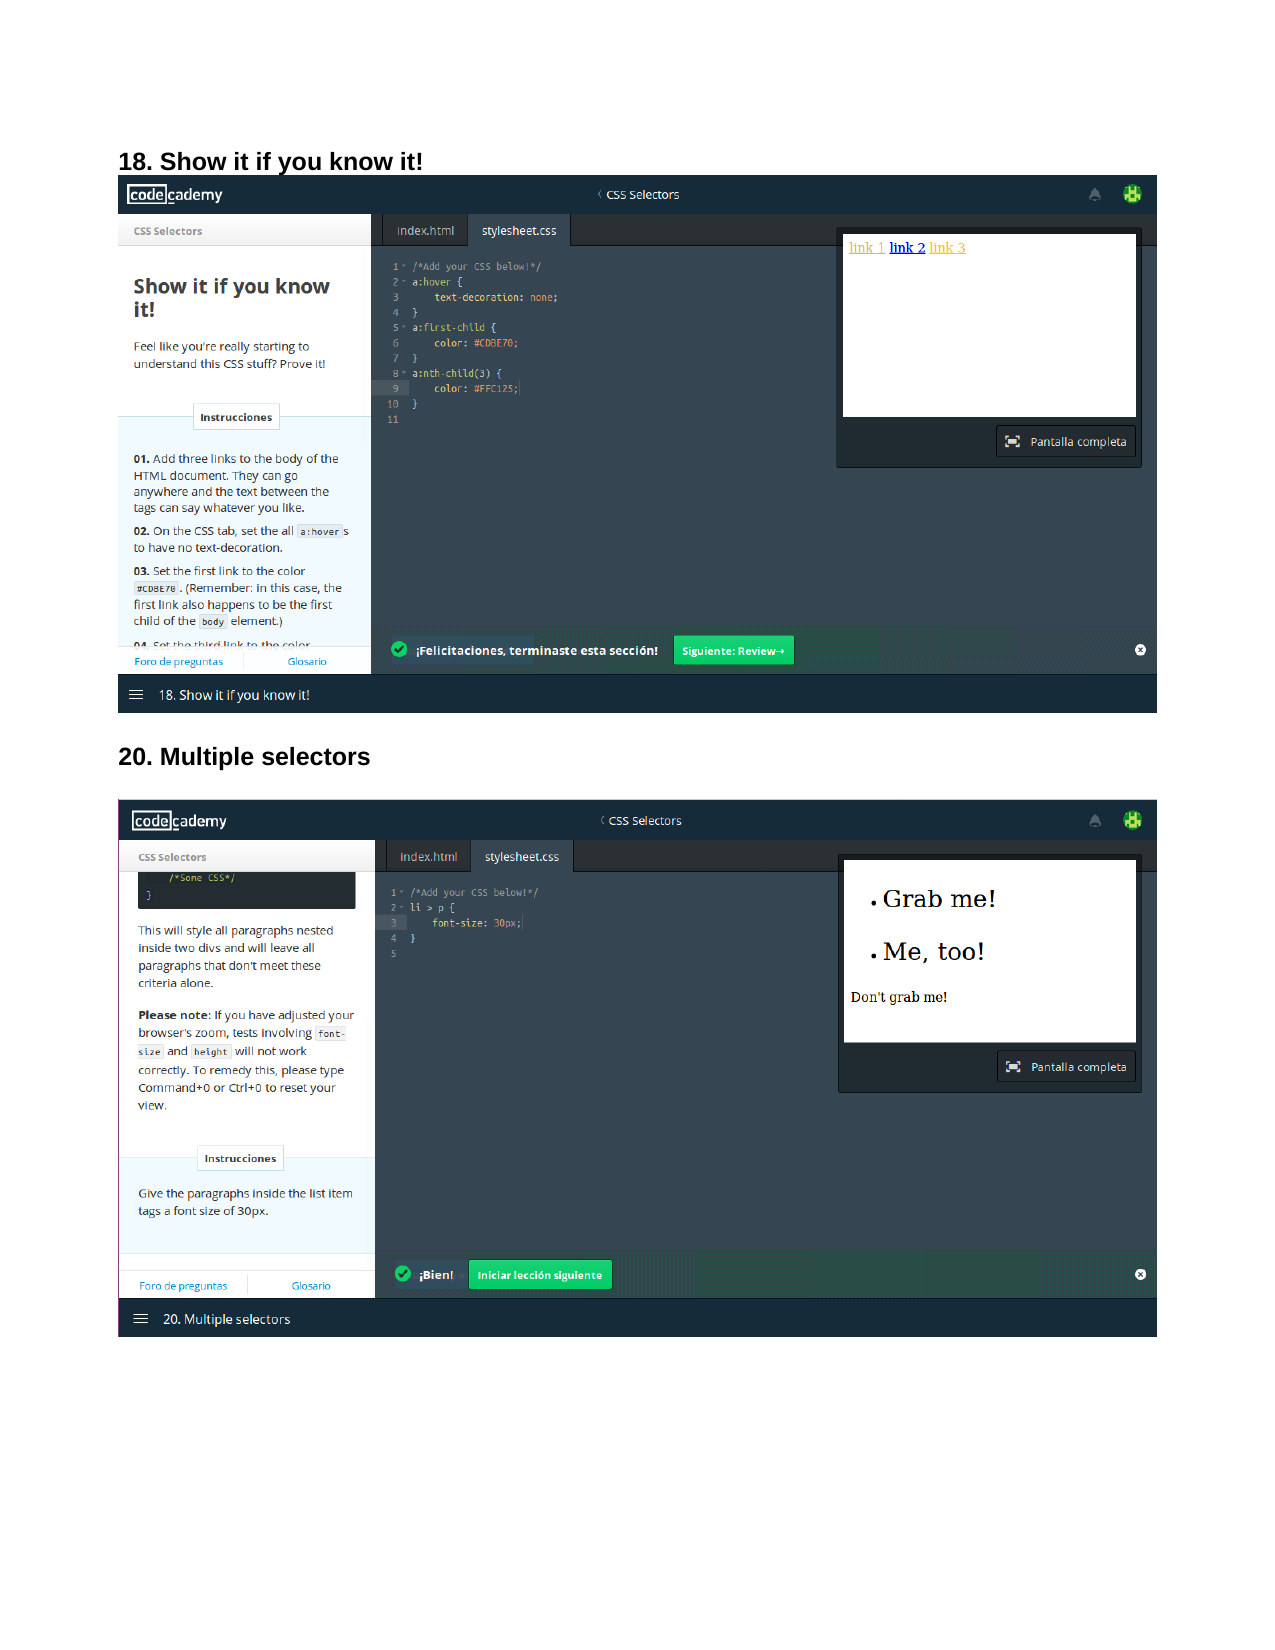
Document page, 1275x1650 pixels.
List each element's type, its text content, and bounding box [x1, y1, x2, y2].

text 18. Show it if you know it! [118, 147, 1157, 175]
picture [118, 175, 1157, 713]
text 20. Multiple selectors [118, 742, 1157, 771]
picture [118, 799, 1157, 1337]
